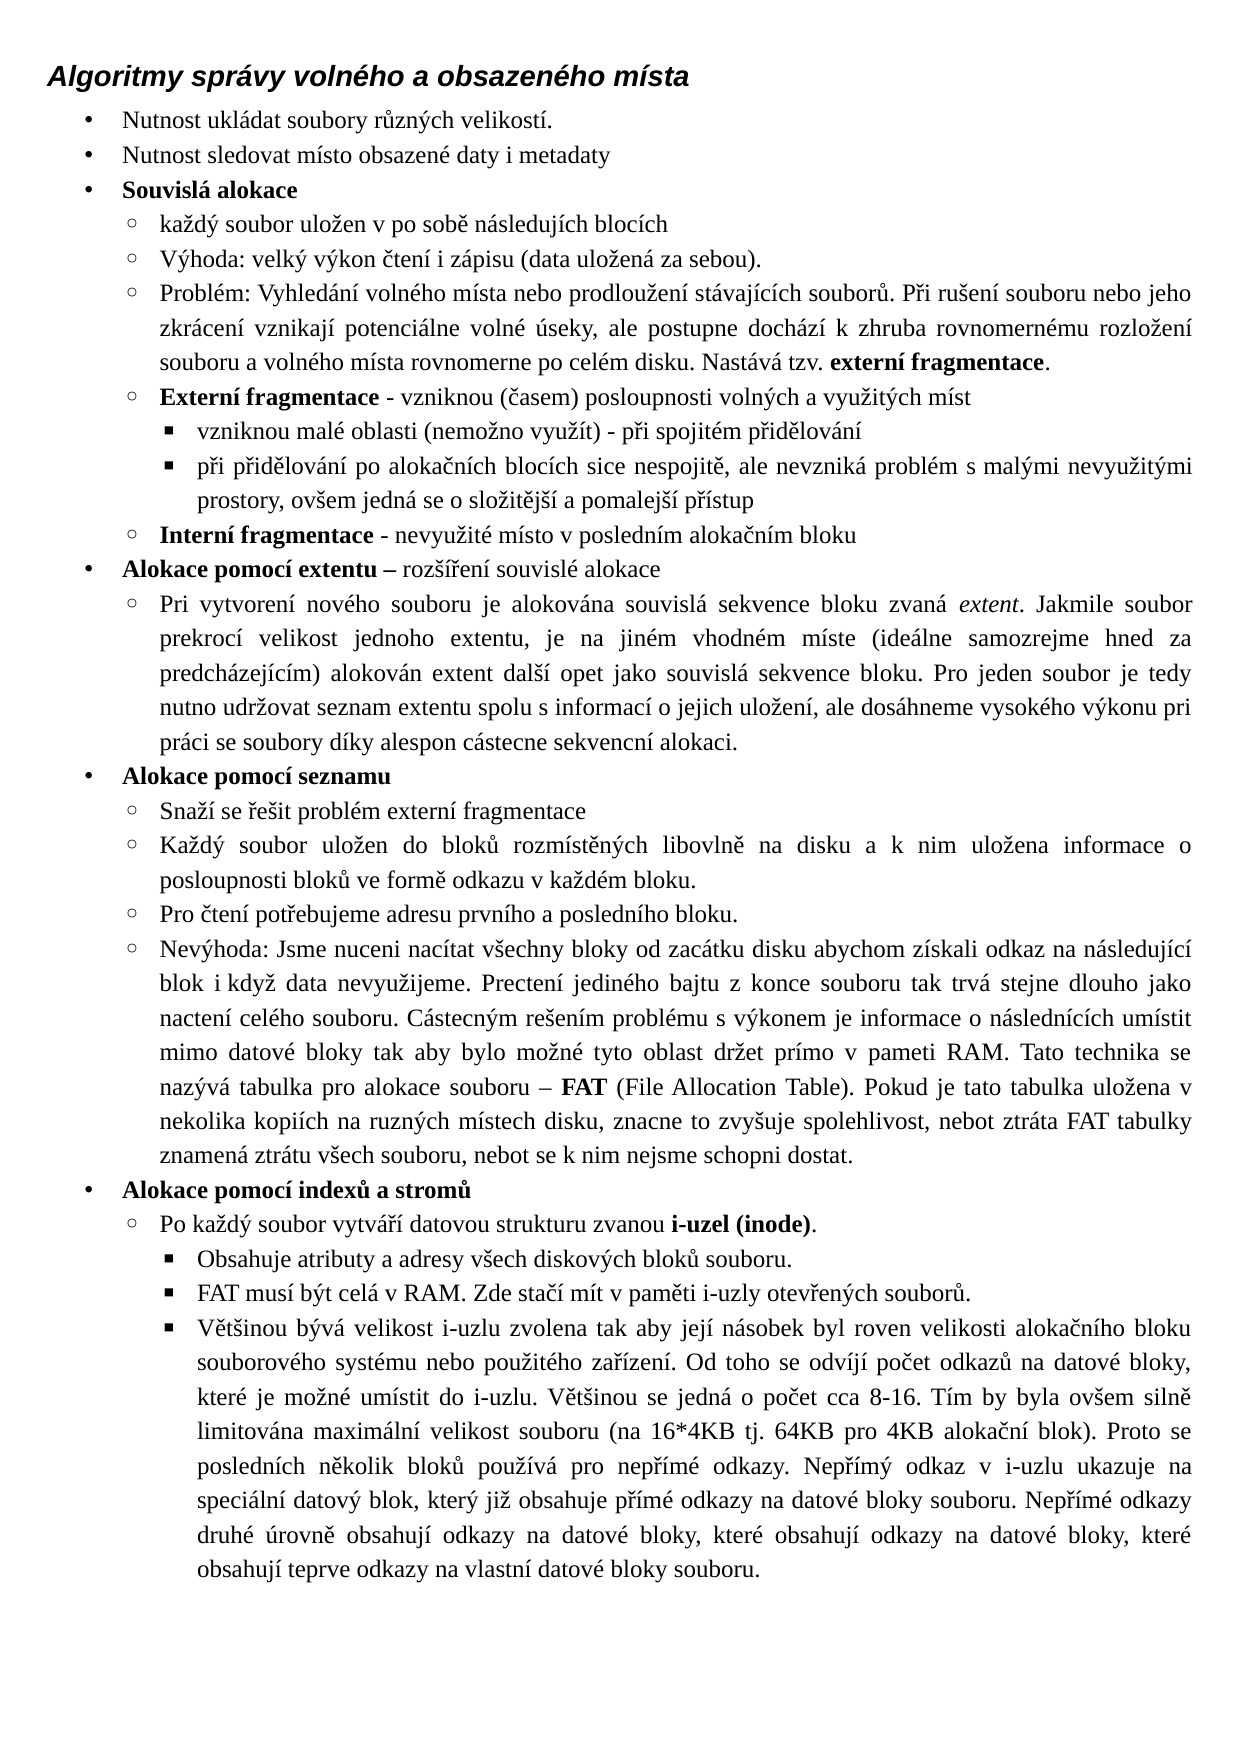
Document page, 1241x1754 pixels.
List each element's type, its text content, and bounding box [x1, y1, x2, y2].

list Alokace pomocí indexů a stromů [84, 1175, 1193, 1204]
list FAT musí být celá v RAM. Zde stačí mít v paměti i-uzly otevřených souborů. [159, 1278, 1193, 1307]
list Pro čtení potřebujeme adresu prvního a posledního bloku. [122, 899, 1193, 928]
list Snaží se řešit problém externí fragmentace [122, 796, 1193, 824]
list Externí fragmentace - vzniknou (časem) posloupnosti volných a využitých míst [122, 382, 1193, 411]
list Nutnost ukládat soubory různých velikostí. [84, 105, 1193, 133]
list každý soubor uložen v po sobě následujích blocích [122, 209, 1193, 238]
list Interní fragmentace - nevyužité místo v posledním alokačním bloku [122, 520, 1193, 549]
subtitle Algoritmy správy volného a obsazeného místa [47, 59, 1193, 92]
list Pri vytvorení nového souboru je alokována souvislá sekvence bloku zvaná extent. Jakmile soubor prekrocí velikost jednoho extentu, je na jiném vhodném míste (ideálne samozrejme hned za predcházejícím) alokován extent další opet jako souvislá sekvence bloku. Pro jeden soubor je tedy nutno udržovat seznam extentu spolu s informací o jejich uložení, ale dosáhneme vysokého výkonu pri práci se soubory díky alespon cástecne sekvencní alokaci. [122, 589, 1193, 756]
list Nutnost sledovat místo obsazené daty i metadaty [84, 140, 1193, 169]
list Každý soubor uložen do bloků rozmístěných libovlně na disku a k nim uložena informace o posloupnosti bloků ve formě odkazu v každém bloku. [122, 830, 1193, 893]
list Souvislá alokace [84, 175, 1193, 204]
list vzniknou malé oblasti (nemožno využít) - při spojitém přidělování [159, 416, 1193, 445]
list Alokace pomocí seznamu [84, 761, 1193, 790]
list Nevýhoda: Jsme nuceni nacítat všechny bloky od zacátku disku abychom získali odkaz na následující blok i když data nevyužijeme. Prectení jediného bajtu z konce souboru tak trvá stejne dlouho jako nactení celého souboru. Cástecným rešením problému s výkonem je informace o následnících umístit mimo datové bloky tak aby bylo možné tyto oblast držet prímo v pameti RAM. Tato technika se nazývá tabulka pro alokace souboru – FAT (File Allocation Table). Pokud je tato tabulka uložena v nekolika kopiích na ruzných místech disku, znacne to zvyšuje spolehlivost, nebot ztráta FAT tabulky znamená ztrátu všech souboru, nebot se k nim nejsme schopni dostat. [122, 934, 1193, 1169]
list Výhoda: velký výkon čtení i zápisu (data uložená za sebou). [122, 244, 1193, 273]
list při přidělování po alokačních blocích sice nespojitě, ale nevzniká problém s malými nevyužitými prostory, ovšem jedná se o složitější a pomalejší přístup [159, 451, 1193, 514]
list Většinou bývá velikost i-uzlu zvolena tak aby její násobek byl roven velikosti alokačního bloku souborového systému nebo použitého zařízení. Od toho se odvíjí počet odkazů na datové bloky, které je možné umístit do i-uzlu. Většinou se jedná o počet cca 8-16. Tím by byla ovšem silně limitována maximální velikost souboru (na 16*4KB tj. 64KB pro 4KB alokační blok). Proto se posledních několik bloků používá pro nepřímé odkazy. Nepřímý odkaz v i-uzlu ukazuje na speciální datový blok, který již obsahuje přímé odkazy na datové bloky souboru. Nepřímé odkazy druhé úrovně obsahují odkazy na datové bloky, které obsahují odkazy na datové bloky, které obsahují teprve odkazy na vlastní datové bloky souboru. [159, 1313, 1193, 1583]
list Alokace pomocí extentu – rozšíření souvislé alokace [84, 554, 1193, 583]
list Obsahuje atributy a adresy všech diskových bloků souboru. [159, 1244, 1193, 1273]
list Problém: Vyhledání volného místa nebo prodloužení stávajících souborů. Při rušení souboru nebo jeho zkrácení vznikají potenciálne volné úseky, ale postupne dochází k zhruba rovnomernému rozložení souboru a volného místa rovnomerne po celém disku. Nastává tzv. externí fragmentace. [122, 278, 1193, 376]
list Po každý soubor vytváří datovou strukturu zvanou i-uzel (inode). [122, 1209, 1193, 1238]
